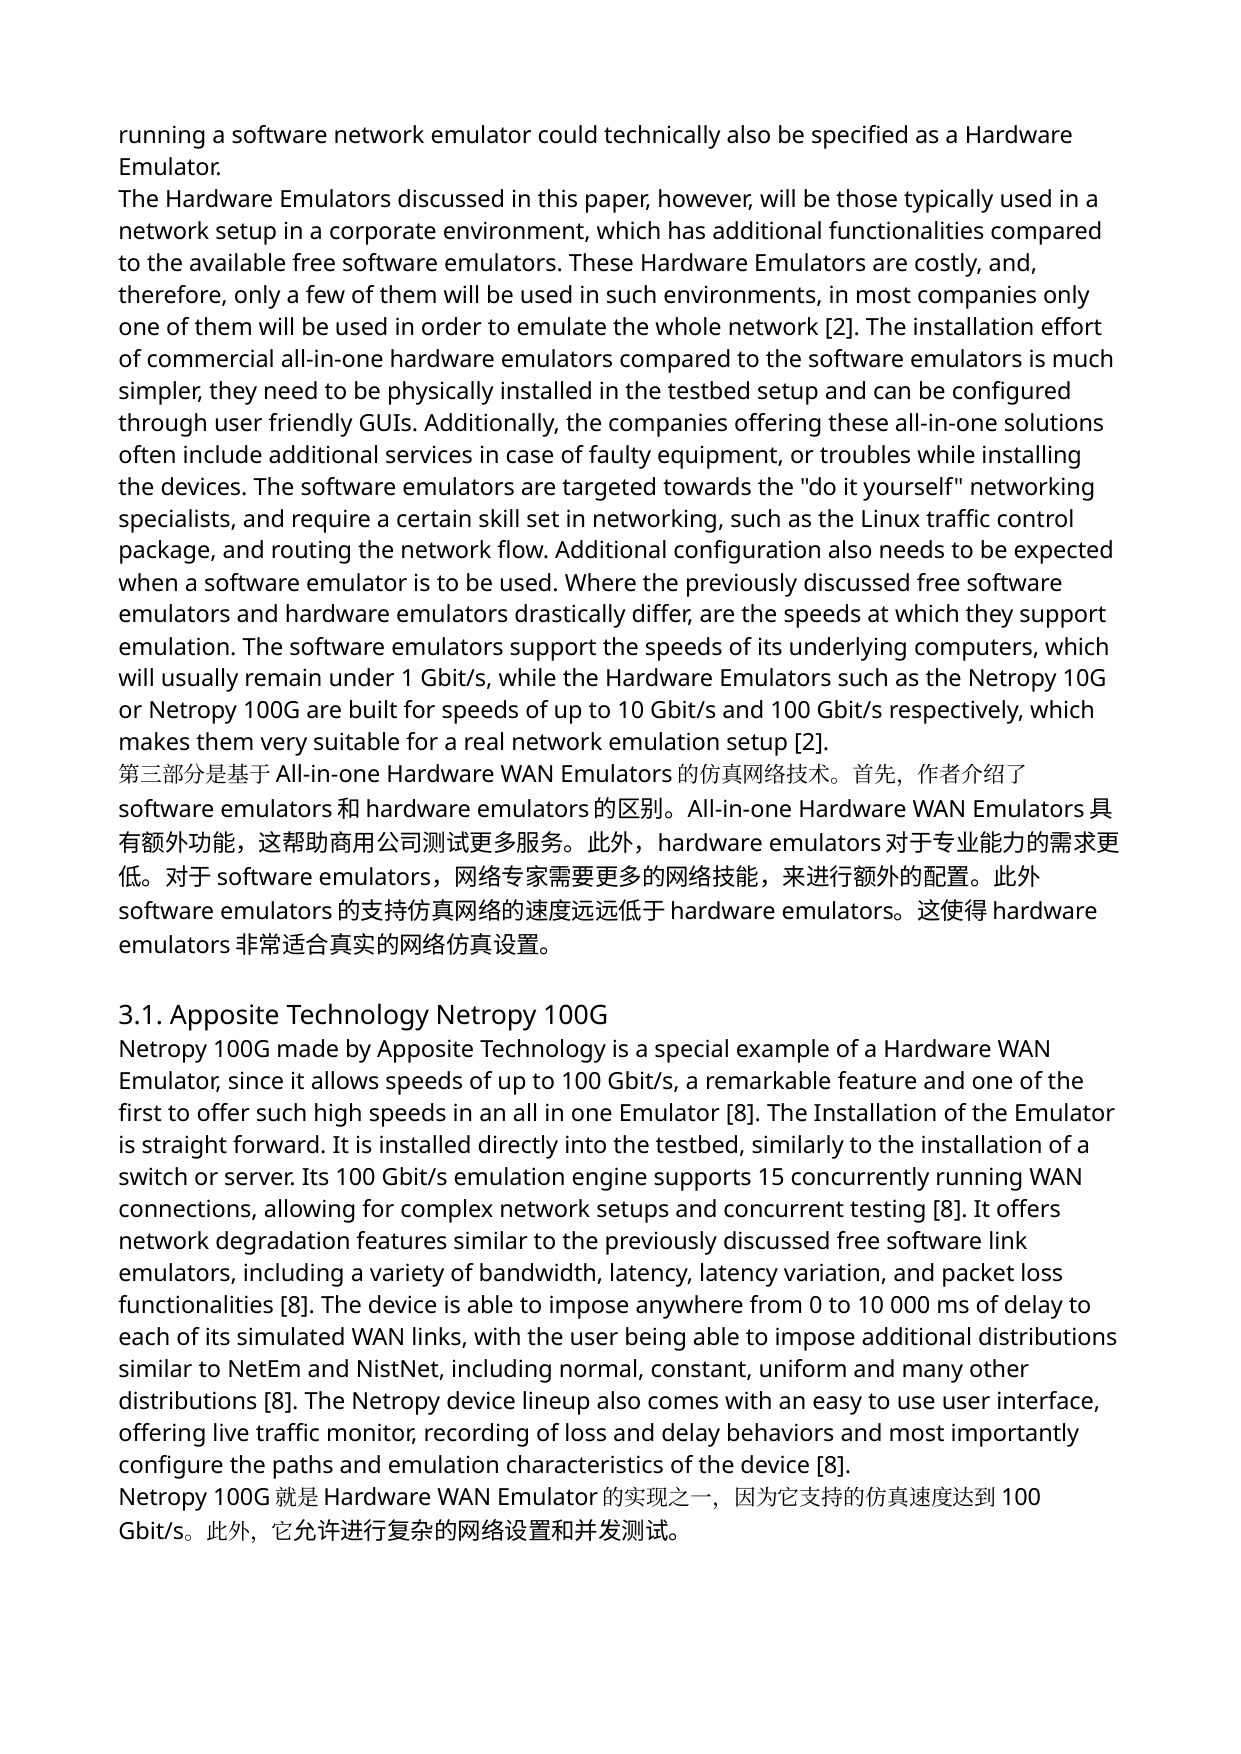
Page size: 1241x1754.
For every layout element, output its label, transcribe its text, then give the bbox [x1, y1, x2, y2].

text Netropy 100G就是Hardware WAN Emulator的实现之一，因为它支持的仿真速度达到100 Gbit/s。此外，它允许进行复杂的网络设置和并发测试。 [118, 1480, 1122, 1546]
text 第三部分是基于All-in-one Hardware WAN Emulators的仿真网络技术。首先，作者介绍了software emulators和hardware emulators的区别。All-in-one Hardware WAN Emulators具有额外功能，这帮助商用公司测试更多服务。此外，hardware emulators对于专业能力的需求更低。对于software emulators，网络专家需要更多的网络技能，来进行额外的配置。此外software emulators的支持仿真网络的速度远远低于hardware emulators。这使得hardware emulators非常适合真实的网络仿真设置。 [118, 758, 1122, 960]
text running a software network emulator could technically also be specified as a Hardware Emulator. The Hardware Emulators discussed in this paper, however, will be those typically used in a network setup in a corporate environment, which has additional functionalities compared to the available free software emulators. These Hardware Emulators are costly, and, therefore, only a few of them will be used in such environments, in most companies only one of them will be used in order to emulate the whole network [2]. The installation effort of commercial all-in-one hardware emulators compared to the software emulators is much simpler, they need to be physically installed in the testbed setup and can be configured through user friendly GUIs. Additionally, the companies offering these all-in-one solutions often include additional services in case of faulty equipment, or troubles while installing the devices. The software emulators are targeted towards the "do it yourself" networking specialists, and require a certain skill set in networking, such as the Linux traffic control package, and routing the network flow. Additional configuration also needs to be expected when a software emulator is to be used. Where the previously discussed free software emulators and hardware emulators drastically differ, are the speeds at which they support emulation. The software emulators support the speeds of its underlying computers, which will usually remain under 1 Gbit/s, while the Hardware Emulators such as the Netropy 10G or Netropy 100G are built for speeds of up to 10 Gbit/s and 100 Gbit/s respectively, which makes them very suitable for a real network emulation setup [2]. [118, 118, 1122, 758]
text 3.1. Apposite Technology Netropy 100G Netropy 100G made by Apposite Technology is a special example of a Hardware WAN Emulator, since it allows speeds of up to 100 Gbit/s, a remarkable feature and one of the first to offer such high speeds in an all in one Emulator [8]. The Installation of the Emulator is straight forward. It is installed directly into the testbed, similarly to the installation of a switch or server. Its 100 Gbit/s emulation engine supports 15 concurrently running WAN connections, allowing for complex network setups and concurrent testing [8]. It offers network degradation features similar to the previously discussed free software link emulators, including a variety of bandwidth, latency, latency variation, and packet loss functionalities [8]. The device is able to impose anywhere from 0 to 10 000 ms of delay to each of its simulated WAN links, with the user being able to impose additional distributions similar to NetEm and NistNet, including normal, constant, uniform and many other distributions [8]. The Netropy device lineup also comes with an easy to use user interface, offering live traffic monitor, recording of loss and delay behaviors and most importantly configure the paths and emulation characteristics of the device [8]. [118, 996, 1122, 1480]
